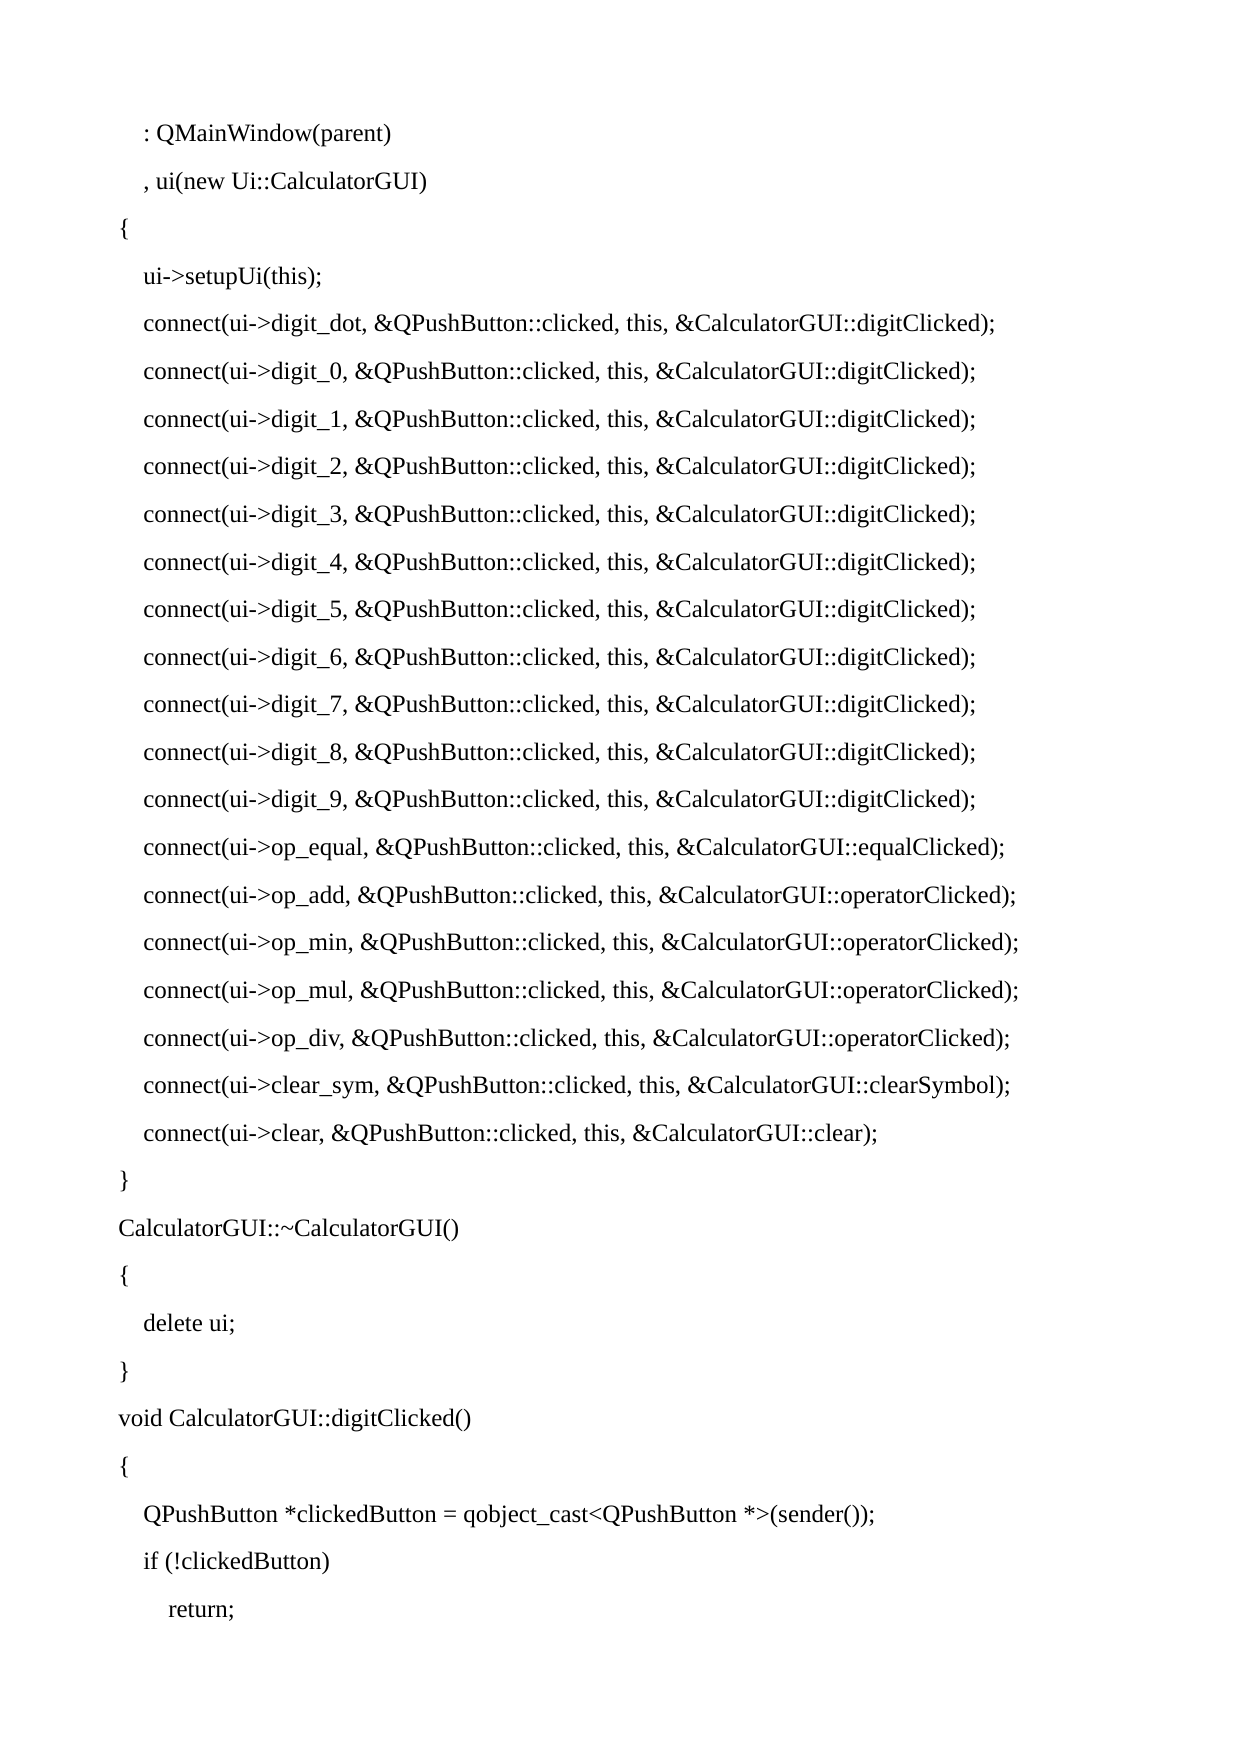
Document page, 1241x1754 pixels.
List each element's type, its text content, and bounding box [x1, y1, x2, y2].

text delete ui; [118, 1308, 1122, 1337]
text connect(ui->digit_7, &QPushButton::clicked, this, &CalculatorGUI::digitClicked); [118, 689, 1122, 718]
text connect(ui->digit_3, &QPushButton::clicked, this, &CalculatorGUI::digitClicked); [118, 499, 1122, 528]
text connect(ui->op_equal, &QPushButton::clicked, this, &CalculatorGUI::equalClicked); [118, 832, 1122, 861]
text connect(ui->digit_9, &QPushButton::clicked, this, &CalculatorGUI::digitClicked); [118, 784, 1122, 813]
text connect(ui->digit_5, &QPushButton::clicked, this, &CalculatorGUI::digitClicked); [118, 594, 1122, 623]
text CalculatorGUI::~CalculatorGUI() [118, 1213, 1122, 1242]
text return; [118, 1594, 1122, 1623]
text { [118, 1451, 1122, 1480]
text connect(ui->digit_0, &QPushButton::clicked, this, &CalculatorGUI::digitClicked); [118, 356, 1122, 385]
text connect(ui->op_mul, &QPushButton::clicked, this, &CalculatorGUI::operatorClicked); [118, 975, 1122, 1004]
text { [118, 213, 1122, 242]
text connect(ui->clear_sym, &QPushButton::clicked, this, &CalculatorGUI::clearSymbol); [118, 1070, 1122, 1099]
text connect(ui->op_min, &QPushButton::clicked, this, &CalculatorGUI::operatorClicked); [118, 927, 1122, 956]
text connect(ui->digit_8, &QPushButton::clicked, this, &CalculatorGUI::digitClicked); [118, 737, 1122, 766]
text { [118, 1261, 1122, 1289]
text , ui(new Ui::CalculatorGUI) [118, 166, 1122, 194]
text void CalculatorGUI::digitClicked() [118, 1403, 1122, 1432]
text connect(ui->clear, &QPushButton::clicked, this, &CalculatorGUI::clear); [118, 1118, 1122, 1147]
text connect(ui->digit_dot, &QPushButton::clicked, this, &CalculatorGUI::digitClicked); [118, 308, 1122, 337]
text } [118, 1356, 1122, 1384]
text connect(ui->digit_1, &QPushButton::clicked, this, &CalculatorGUI::digitClicked); [118, 404, 1122, 432]
text if (!clickedButton) [118, 1546, 1122, 1575]
text QPushButton *clickedButton = qobject_cast<QPushButton *>(sender()); [118, 1499, 1122, 1527]
text connect(ui->digit_6, &QPushButton::clicked, this, &CalculatorGUI::digitClicked); [118, 642, 1122, 671]
text connect(ui->op_add, &QPushButton::clicked, this, &CalculatorGUI::operatorClicked); [118, 880, 1122, 908]
text connect(ui->digit_4, &QPushButton::clicked, this, &CalculatorGUI::digitClicked); [118, 547, 1122, 575]
text : QMainWindow(parent) [118, 118, 1122, 147]
text ui->setupUi(this); [118, 261, 1122, 290]
text connect(ui->digit_2, &QPushButton::clicked, this, &CalculatorGUI::digitClicked); [118, 451, 1122, 480]
text } [118, 1165, 1122, 1194]
text connect(ui->op_div, &QPushButton::clicked, this, &CalculatorGUI::operatorClicked); [118, 1023, 1122, 1051]
